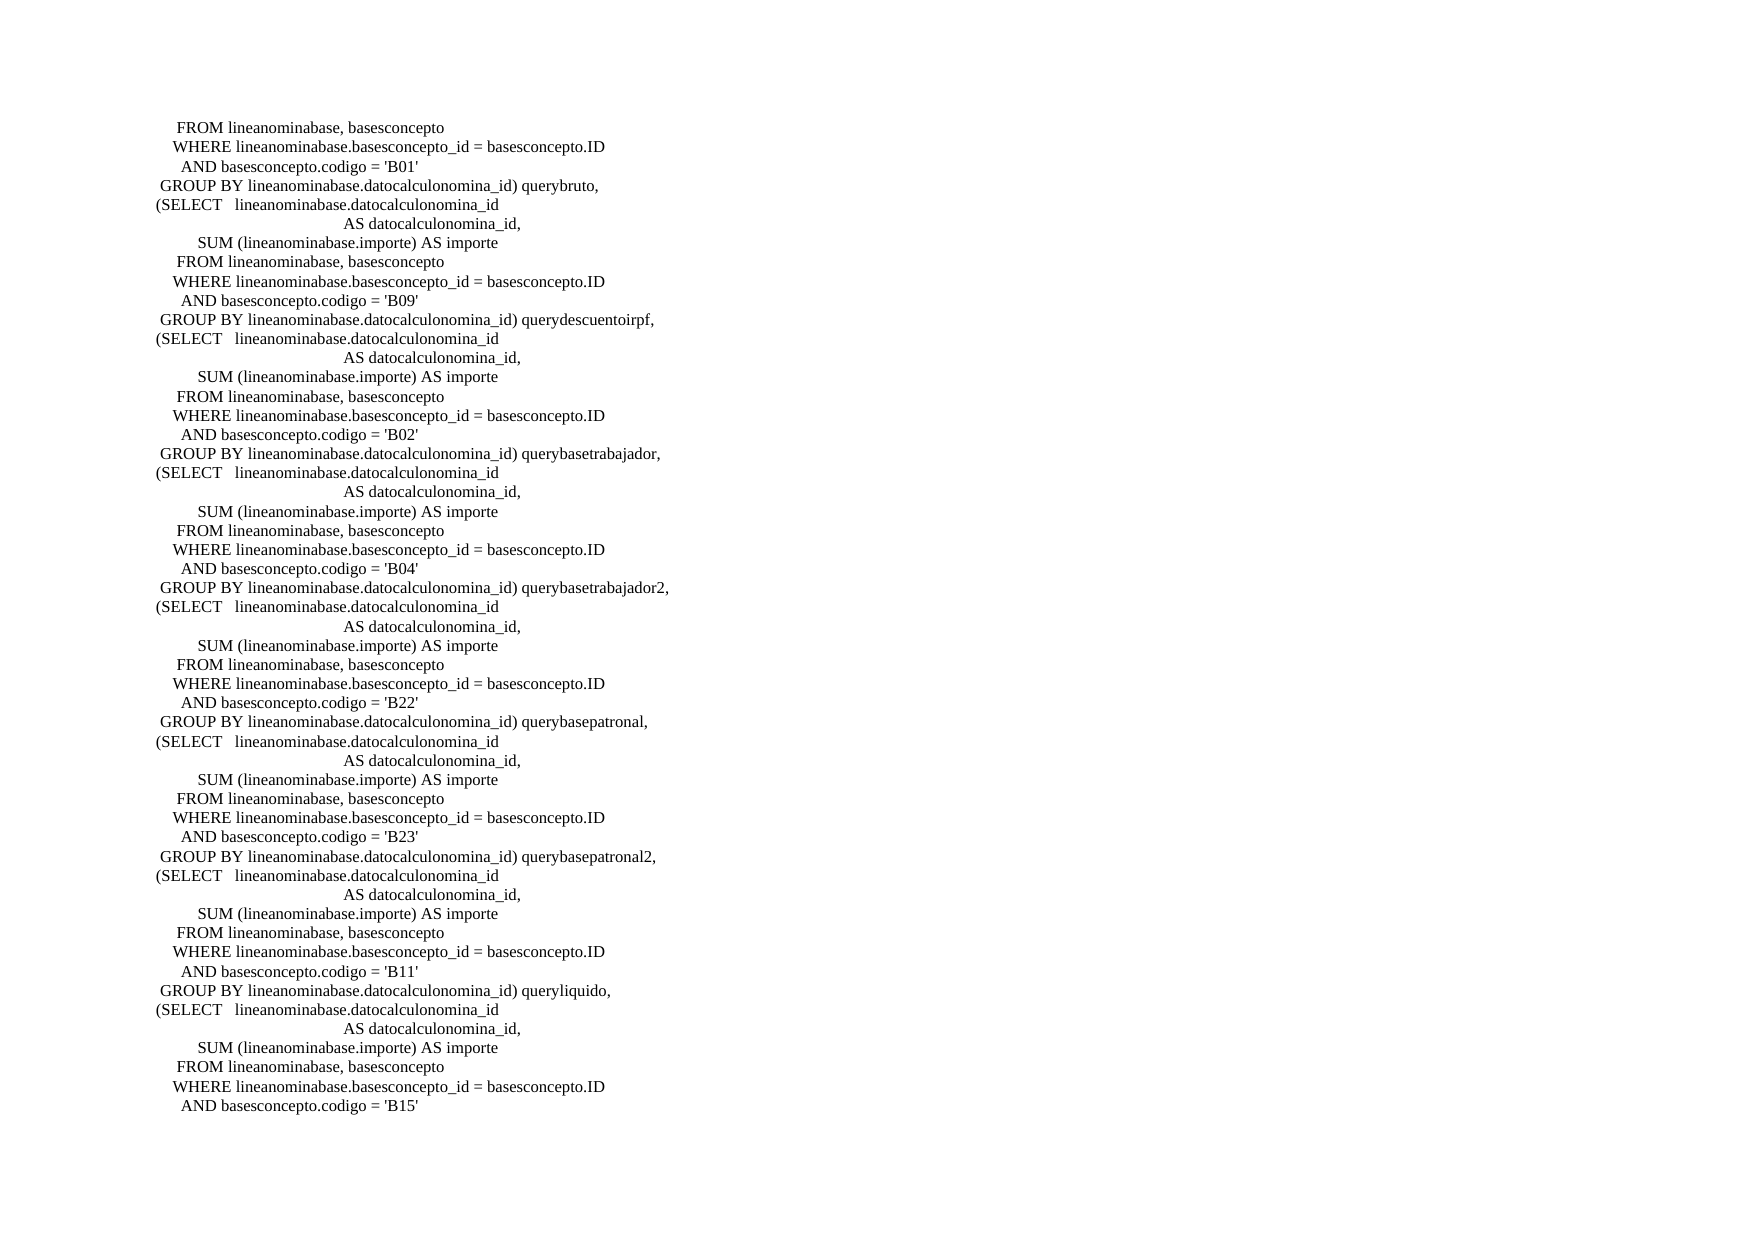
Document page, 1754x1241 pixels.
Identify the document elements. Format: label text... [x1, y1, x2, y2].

text (SELECT lineanominabase.datocalculonomina_id [118, 1000, 1636, 1019]
text AS datocalculonomina_id, [118, 616, 1636, 636]
text (SELECT lineanominabase.datocalculonomina_id [118, 329, 1636, 348]
text WHERE lineanominabase.basesconcepto_id = basesconcepto.ID [118, 674, 1636, 693]
text GROUP BY lineanominabase.datocalculonomina_id) querybasetrabajador2, [118, 578, 1636, 597]
text FROM lineanominabase, basesconcepto [118, 789, 1636, 808]
text WHERE lineanominabase.basesconcepto_id = basesconcepto.ID [118, 406, 1636, 425]
text SUM (lineanominabase.importe) AS importe [118, 770, 1636, 789]
text GROUP BY lineanominabase.datocalculonomina_id) querydescuentoirpf, [118, 310, 1636, 329]
text SUM (lineanominabase.importe) AS importe [118, 501, 1636, 521]
text FROM lineanominabase, basesconcepto [118, 521, 1636, 540]
text AS datocalculonomina_id, [118, 482, 1636, 501]
text FROM lineanominabase, basesconcepto [118, 386, 1636, 406]
text (SELECT lineanominabase.datocalculonomina_id [118, 866, 1636, 885]
text GROUP BY lineanominabase.datocalculonomina_id) querybasepatronal, [118, 712, 1636, 731]
text FROM lineanominabase, basesconcepto [118, 252, 1636, 271]
text AND basesconcepto.codigo = 'B15' [118, 1096, 1636, 1115]
text AS datocalculonomina_id, [118, 751, 1636, 770]
text SUM (lineanominabase.importe) AS importe [118, 636, 1636, 655]
text WHERE lineanominabase.basesconcepto_id = basesconcepto.ID [118, 271, 1636, 291]
text AS datocalculonomina_id, [118, 214, 1636, 233]
text AND basesconcepto.codigo = 'B09' [118, 291, 1636, 310]
text AND basesconcepto.codigo = 'B22' [118, 693, 1636, 712]
text AND basesconcepto.codigo = 'B23' [118, 827, 1636, 846]
text WHERE lineanominabase.basesconcepto_id = basesconcepto.ID [118, 137, 1636, 156]
text SUM (lineanominabase.importe) AS importe [118, 233, 1636, 252]
text AND basesconcepto.codigo = 'B01' [118, 156, 1636, 176]
text AS datocalculonomina_id, [118, 348, 1636, 367]
text (SELECT lineanominabase.datocalculonomina_id [118, 597, 1636, 616]
text FROM lineanominabase, basesconcepto [118, 655, 1636, 674]
text (SELECT lineanominabase.datocalculonomina_id [118, 731, 1636, 751]
text SUM (lineanominabase.importe) AS importe [118, 904, 1636, 923]
text GROUP BY lineanominabase.datocalculonomina_id) querybasetrabajador, [118, 444, 1636, 463]
text WHERE lineanominabase.basesconcepto_id = basesconcepto.ID [118, 942, 1636, 961]
text (SELECT lineanominabase.datocalculonomina_id [118, 195, 1636, 214]
text SUM (lineanominabase.importe) AS importe [118, 1038, 1636, 1057]
text WHERE lineanominabase.basesconcepto_id = basesconcepto.ID [118, 808, 1636, 827]
text WHERE lineanominabase.basesconcepto_id = basesconcepto.ID [118, 1076, 1636, 1096]
text GROUP BY lineanominabase.datocalculonomina_id) querybruto, [118, 176, 1636, 195]
text FROM lineanominabase, basesconcepto [118, 118, 1636, 137]
text GROUP BY lineanominabase.datocalculonomina_id) queryliquido, [118, 981, 1636, 1000]
text AND basesconcepto.codigo = 'B02' [118, 425, 1636, 444]
text GROUP BY lineanominabase.datocalculonomina_id) querybasepatronal2, [118, 846, 1636, 866]
text SUM (lineanominabase.importe) AS importe [118, 367, 1636, 386]
text AND basesconcepto.codigo = 'B04' [118, 559, 1636, 578]
text FROM lineanominabase, basesconcepto [118, 923, 1636, 942]
text (SELECT lineanominabase.datocalculonomina_id [118, 463, 1636, 482]
text AND basesconcepto.codigo = 'B11' [118, 961, 1636, 981]
text AS datocalculonomina_id, [118, 885, 1636, 904]
text AS datocalculonomina_id, [118, 1019, 1636, 1038]
text FROM lineanominabase, basesconcepto [118, 1057, 1636, 1076]
text WHERE lineanominabase.basesconcepto_id = basesconcepto.ID [118, 540, 1636, 559]
